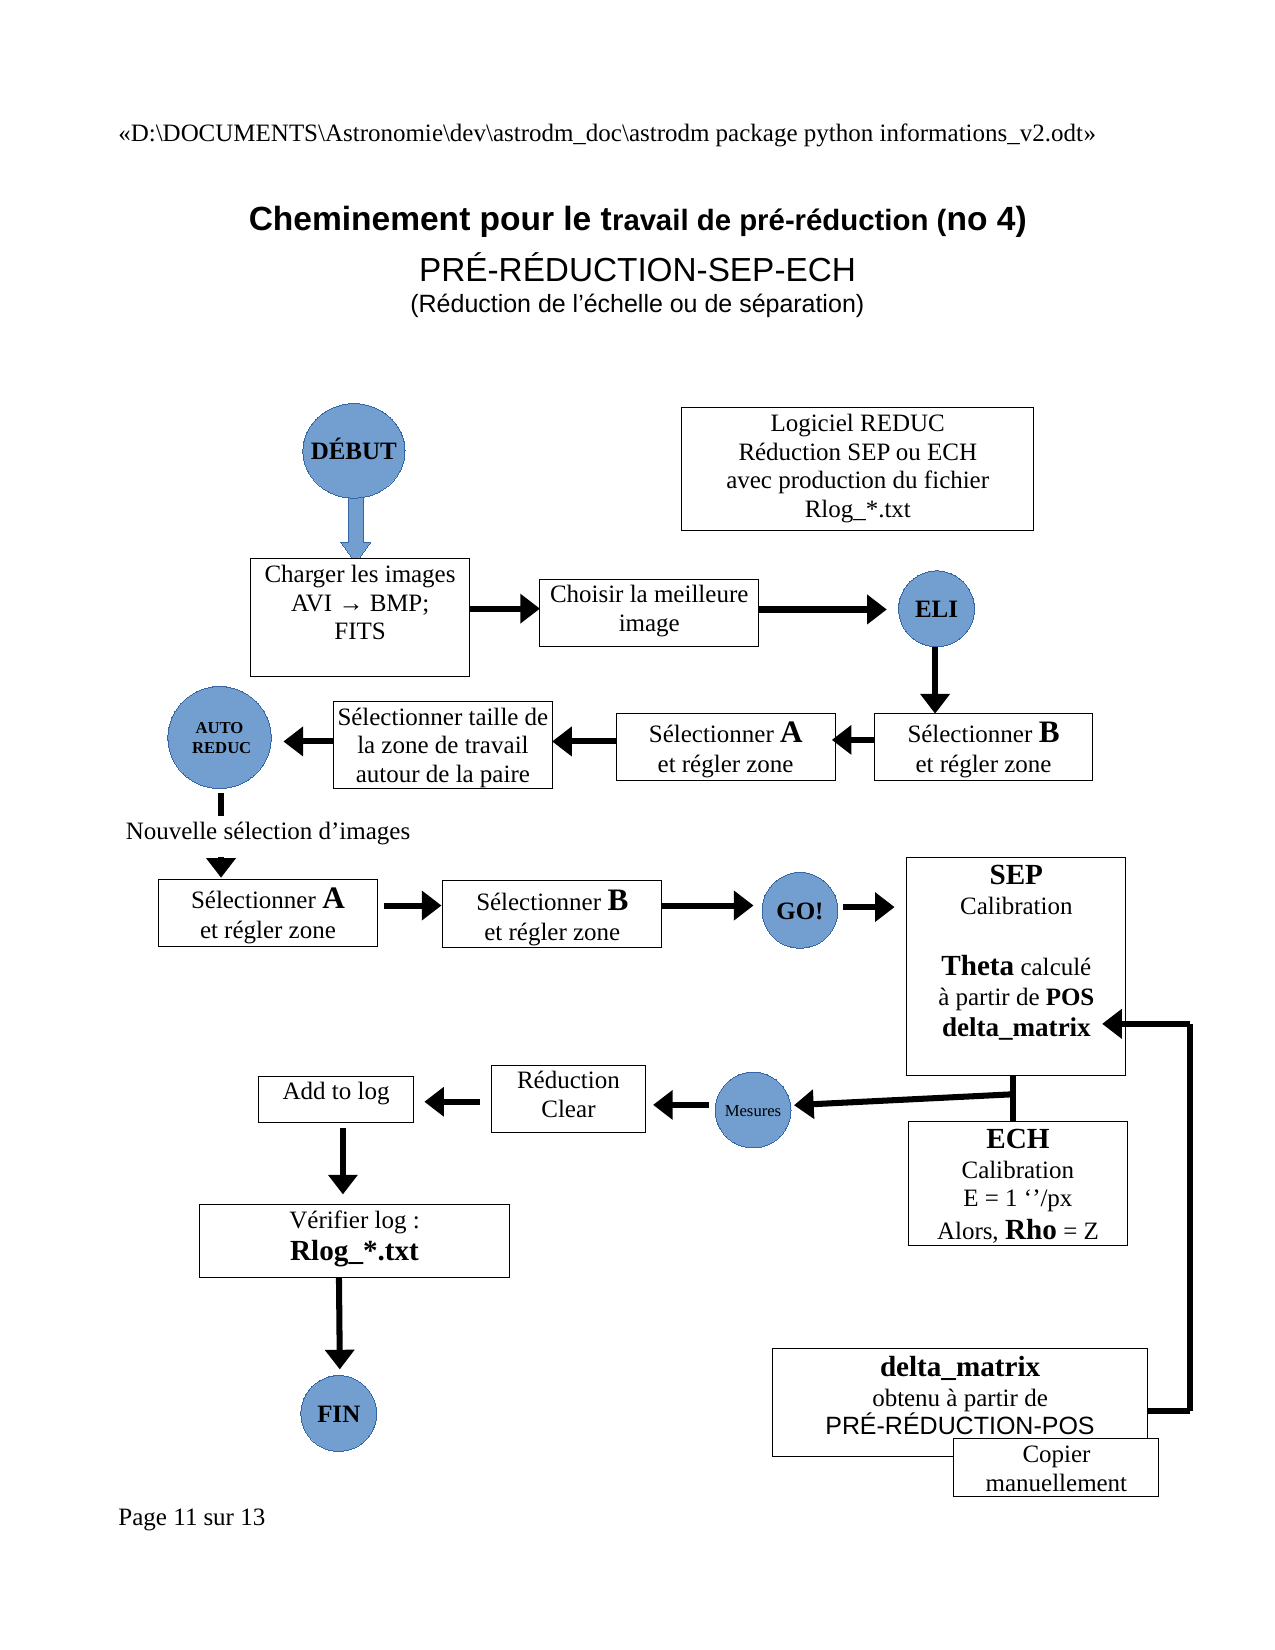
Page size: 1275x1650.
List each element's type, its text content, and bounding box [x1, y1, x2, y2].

text (Réduction de l’échelle ou de séparation) [118, 288, 1157, 317]
text PRÉ-RÉDUCTION-SEP-ECH [118, 250, 1157, 288]
subtitle Cheminement pour le travail de pré-réduction (no 4) [118, 199, 1157, 238]
